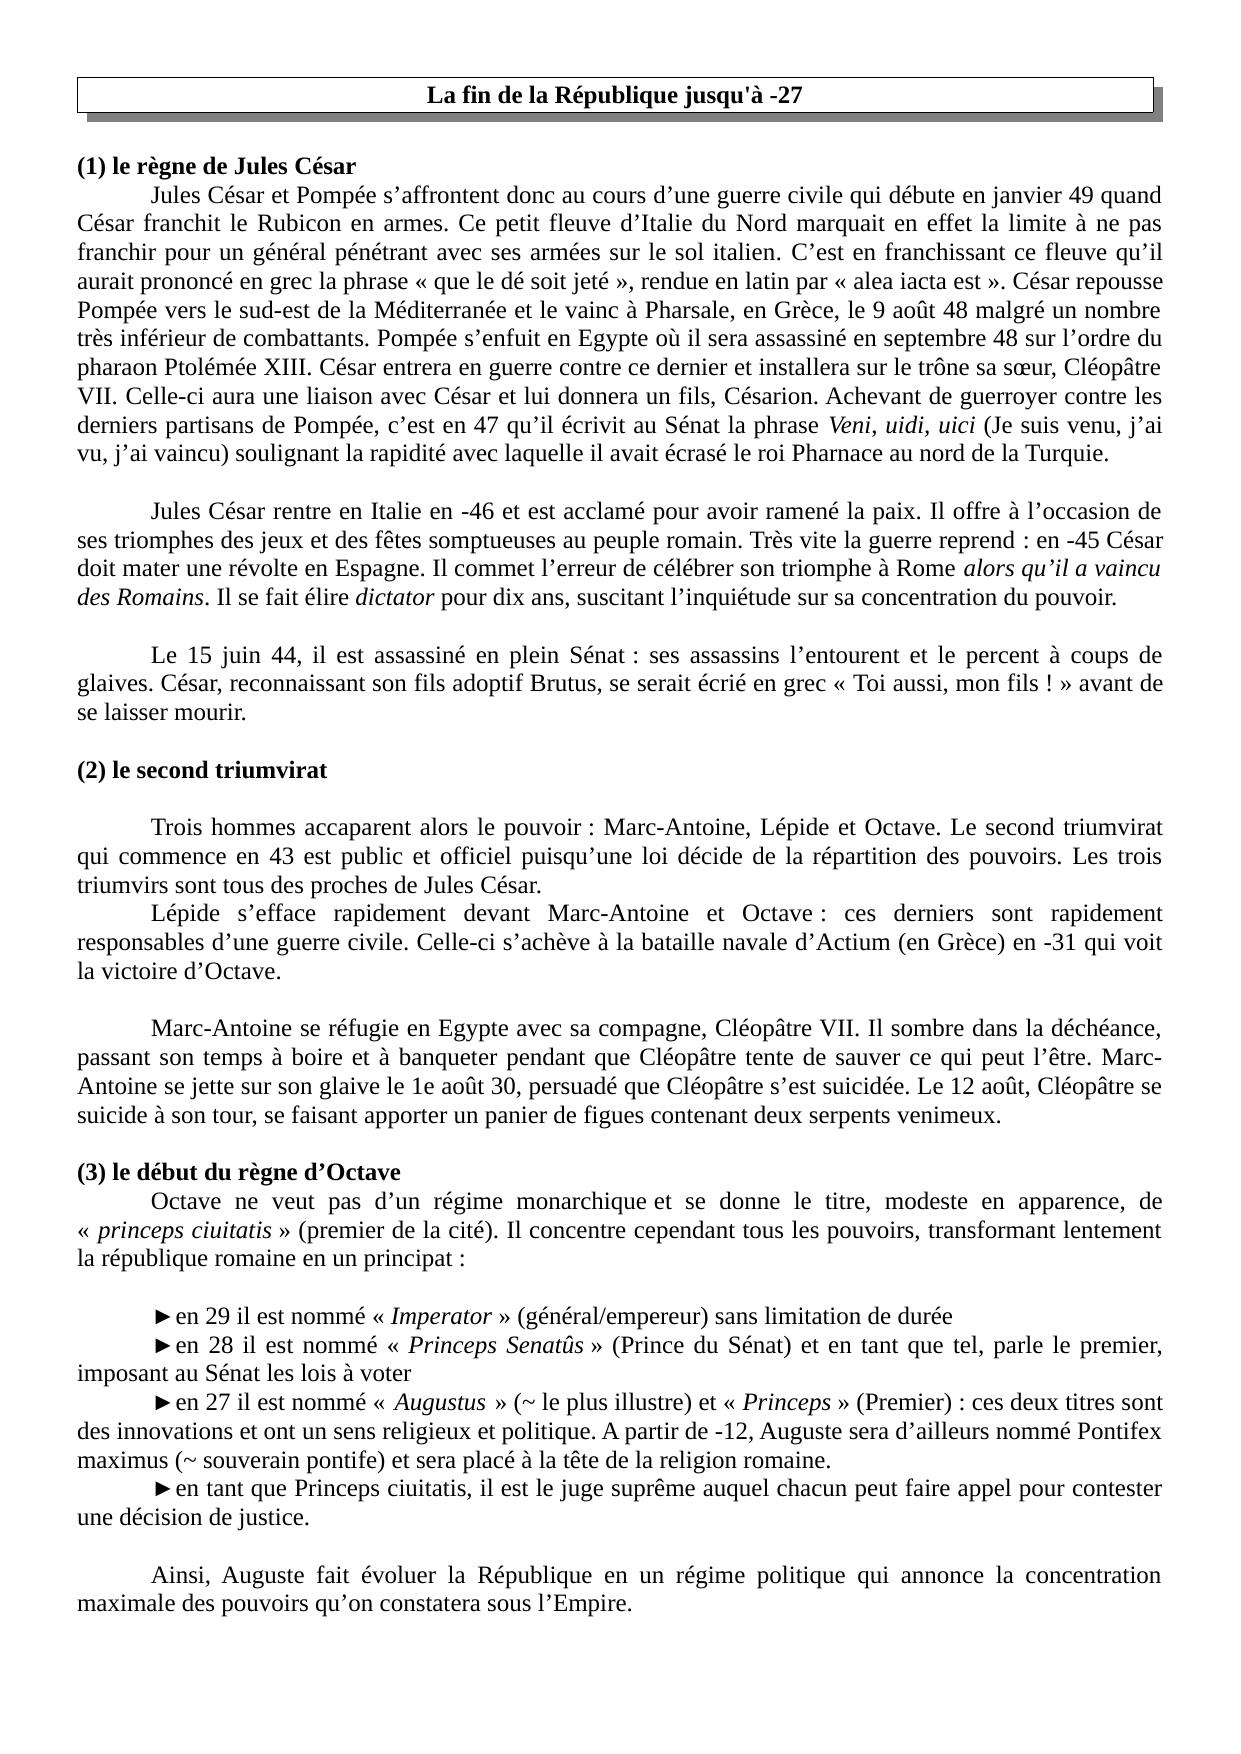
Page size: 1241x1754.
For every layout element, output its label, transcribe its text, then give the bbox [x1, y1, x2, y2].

text ►en tant que Princeps ciuitatis, il est le juge suprême auquel chacun peut faire appel pour contester une décision de justice. [77, 1473, 1163, 1531]
text (3) le début du règne d’Octave [77, 1157, 1163, 1186]
text Jules César rentre en Italie en -46 et est acclamé pour avoir ramené la paix. Il offre à l’occasion de ses triomphes des jeux et des fêtes somptueuses au peuple romain. Très vite la guerre reprend : en -45 César doit mater une révolte en Espagne. Il commet l’erreur de célébrer son triomphe à Rome alors qu’il a vaincu des Romains. Il se fait élire dictator pour dix ans, suscitant l’inquiétude sur sa concentration du pouvoir. [77, 496, 1163, 611]
text (2) le second triumvirat [77, 755, 1163, 783]
text La fin de la République jusqu'à -27 [78, 78, 1153, 112]
text Jules César et Pompée s’affrontent donc au cours d’une guerre civile qui débute en janvier 49 quand César franchit le Rubicon en armes. Ce petit fleuve d’Italie du Nord marquait en effet la limite à ne pas franchir pour un général pénétrant avec ses armées sur le sol italien. C’est en franchissant ce fleuve qu’il aurait prononcé en grec la phrase « que le dé soit jeté », rendue en latin par « alea iacta est ». César repousse Pompée vers le sud-est de la Méditerranée et le vainc à Pharsale, en Grèce, le 9 août 48 malgré un nombre très inférieur de combattants. Pompée s’enfuit en Egypte où il sera assassiné en septembre 48 sur l’ordre du pharaon Ptolémée XIII. César entrera en guerre contre ce dernier et installera sur le trône sa sœur, Cléopâtre VII. Celle-ci aura une liaison avec César et lui donnera un fils, Césarion. Achevant de guerroyer contre les derniers partisans de Pompée, c’est en 47 qu’il écrivit au Sénat la phrase Veni, uidi, uici (Je suis venu, j’ai vu, j’ai vaincu) soulignant la rapidité avec laquelle il avait écrasé le roi Pharnace au nord de la Turquie. [77, 180, 1163, 467]
text ►en 29 il est nommé « Imperator » (général/empereur) sans limitation de durée [77, 1301, 1163, 1330]
text Lépide s’efface rapidement devant Marc-Antoine et Octave : ces derniers sont rapidement responsables d’une guerre civile. Celle-ci s’achève à la bataille navale d’Actium (en Grèce) en -31 qui voit la victoire d’Octave. [77, 898, 1163, 985]
text Trois hommes accaparent alors le pouvoir : Marc-Antoine, Lépide et Octave. Le second triumvirat qui commence en 43 est public et officiel puisqu’une loi décide de la répartition des pouvoirs. Les trois triumvirs sont tous des proches de Jules César. [77, 812, 1163, 898]
text Ainsi, Auguste fait évoluer la République en un régime politique qui annonce la concentration maximale des pouvoirs qu’on constatera sous l’Empire. [77, 1560, 1163, 1617]
text ►en 27 il est nommé « Augustus » (~ le plus illustre) et « Princeps » (Premier) : ces deux titres sont des innovations et ont un sens religieux et politique. A partir de -12, Auguste sera d’ailleurs nommé Pontifex maximus (~ souverain pontife) et sera placé à la tête de la religion romaine. [77, 1387, 1163, 1473]
text ►en 28 il est nommé « Princeps Senatûs » (Prince du Sénat) et en tant que tel, parle le premier, imposant au Sénat les lois à voter [77, 1330, 1163, 1387]
text (1) le règne de Jules César [77, 151, 1163, 180]
text Octave ne veut pas d’un régime monarchique et se donne le titre, modeste en apparence, de « princeps ciuitatis » (premier de la cité). Il concentre cependant tous les pouvoirs, transformant lentement la république romaine en un principat : [77, 1186, 1163, 1272]
text Marc-Antoine se réfugie en Egypte avec sa compagne, Cléopâtre VII. Il sombre dans la déchéance, passant son temps à boire et à banqueter pendant que Cléopâtre tente de sauver ce qui peut l’être. Marc-Antoine se jette sur son glaive le 1e août 30, persuadé que Cléopâtre s’est suicidée. Le 12 août, Cléopâtre se suicide à son tour, se faisant apporter un panier de figues contenant deux serpents venimeux. [77, 1013, 1163, 1128]
text Le 15 juin 44, il est assassiné en plein Sénat : ses assassins l’entourent et le percent à coups de glaives. César, reconnaissant son fils adoptif Brutus, se serait écrié en grec « Toi aussi, mon fils ! » avant de se laisser mourir. [77, 640, 1163, 726]
